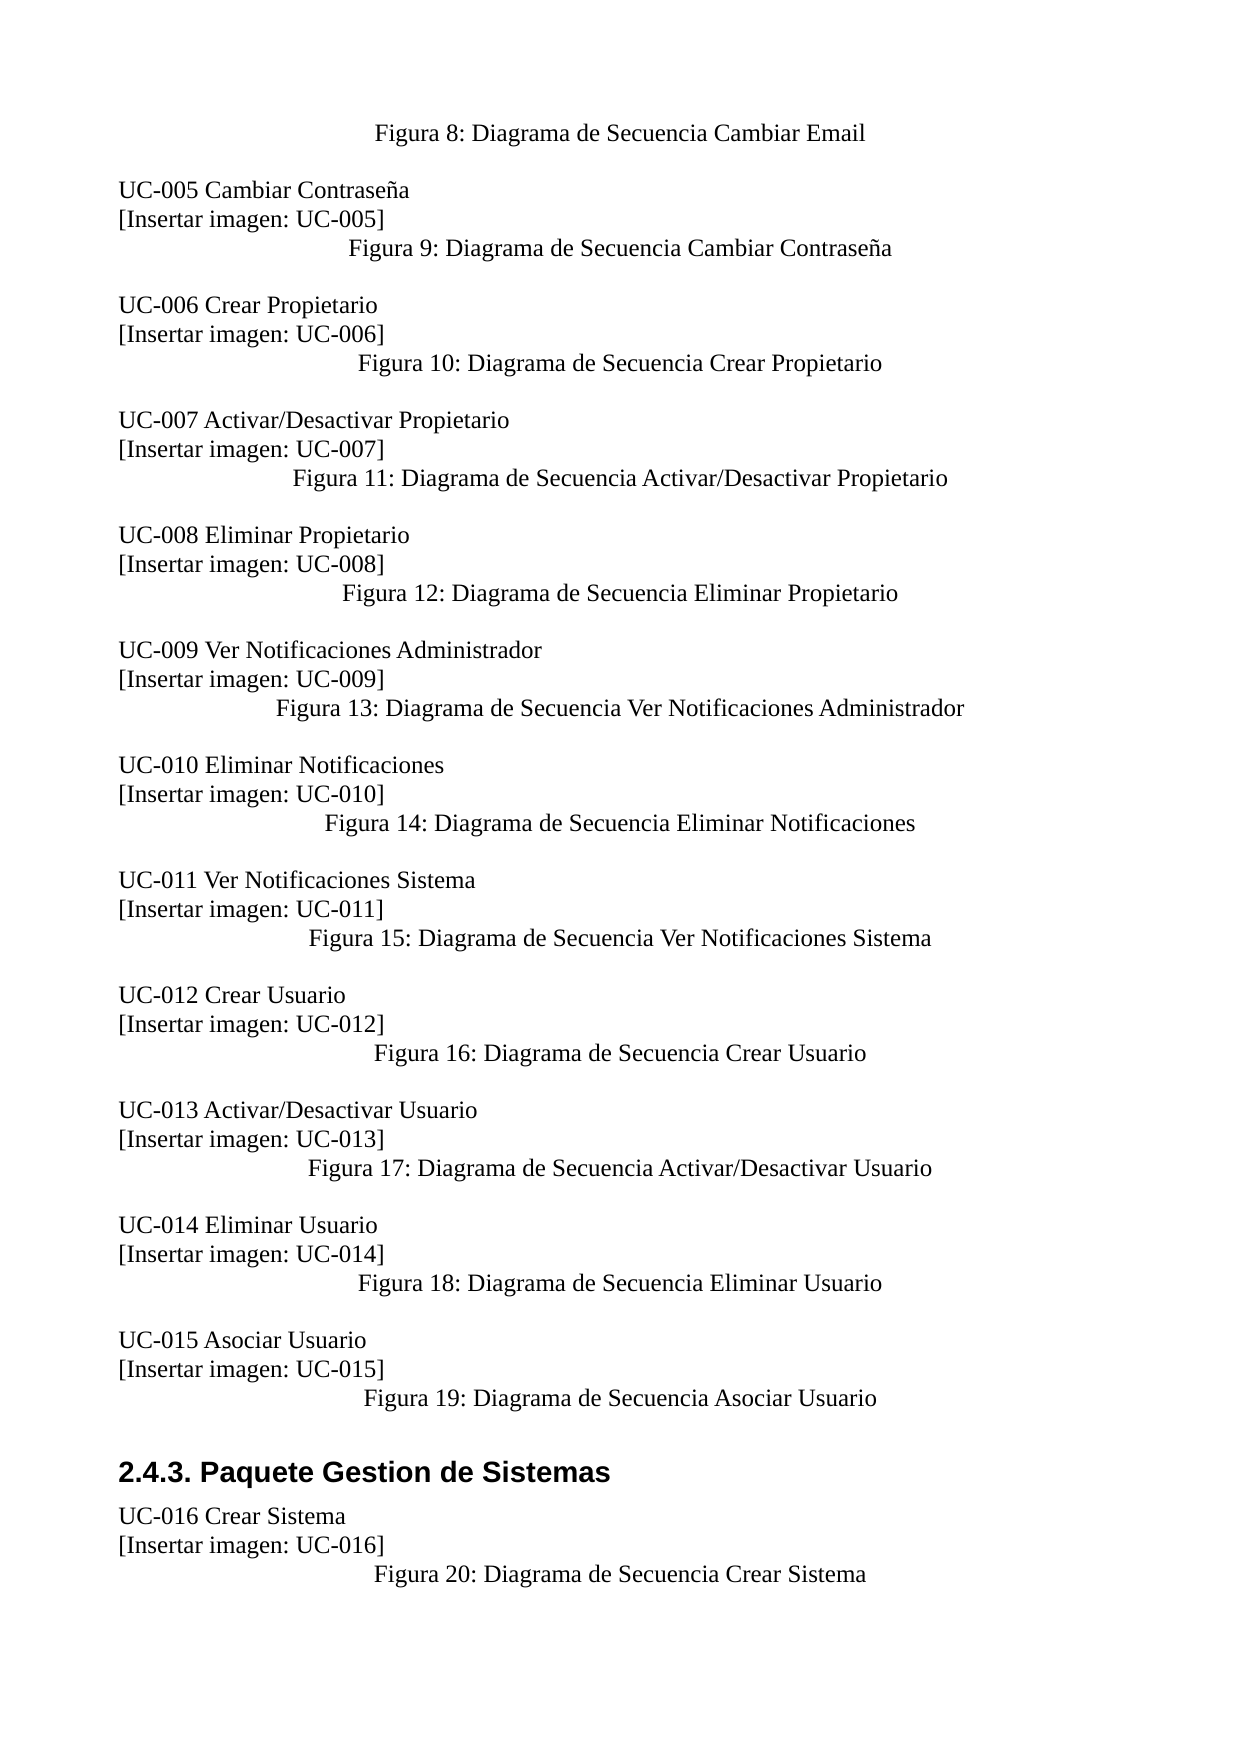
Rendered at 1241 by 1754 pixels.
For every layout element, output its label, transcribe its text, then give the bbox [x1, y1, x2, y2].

text Figura 8: Diagrama de Secuencia Cambiar Email [118, 118, 1122, 147]
text UC-006 Crear Propietario [118, 291, 1122, 319]
text UC-010 Eliminar Notificaciones [118, 751, 1122, 779]
text UC-005 Cambiar Contraseña [118, 176, 1122, 204]
text UC-014 Eliminar Usuario [118, 1211, 1122, 1239]
text Figura 15: Diagrama de Secuencia Ver Notificaciones Sistema [118, 923, 1122, 952]
text Figura 17: Diagrama de Secuencia Activar/Desactivar Usuario [118, 1153, 1122, 1182]
text [Insertar imagen: UC-016] [118, 1530, 1122, 1559]
text UC-007 Activar/Desactivar Propietario [118, 406, 1122, 434]
text [Insertar imagen: UC-014] [118, 1239, 1122, 1268]
text [Insertar imagen: UC-015] [118, 1354, 1122, 1383]
text [Insertar imagen: UC-006] [118, 319, 1122, 348]
text UC-015 Asociar Usuario [118, 1326, 1122, 1354]
text UC-008 Eliminar Propietario [118, 521, 1122, 549]
text Figura 18: Diagrama de Secuencia Eliminar Usuario [118, 1268, 1122, 1297]
text UC-011 Ver Notificaciones Sistema [118, 866, 1122, 894]
text UC-009 Ver Notificaciones Administrador [118, 636, 1122, 664]
text Figura 11: Diagrama de Secuencia Activar/Desactivar Propietario [118, 463, 1122, 492]
text UC-013 Activar/Desactivar Usuario [118, 1096, 1122, 1124]
text Figura 20: Diagrama de Secuencia Crear Sistema [118, 1559, 1122, 1588]
text Figura 12: Diagrama de Secuencia Eliminar Propietario [118, 578, 1122, 607]
text [Insertar imagen: UC-005] [118, 204, 1122, 233]
text [Insertar imagen: UC-013] [118, 1124, 1122, 1153]
text Figura 9: Diagrama de Secuencia Cambiar Contraseña [118, 233, 1122, 262]
text [Insertar imagen: UC-007] [118, 434, 1122, 463]
text UC-012 Crear Usuario [118, 981, 1122, 1009]
text [Insertar imagen: UC-009] [118, 664, 1122, 693]
text [Insertar imagen: UC-010] [118, 779, 1122, 808]
text Figura 16: Diagrama de Secuencia Crear Usuario [118, 1038, 1122, 1067]
text [Insertar imagen: UC-011] [118, 894, 1122, 923]
text Figura 13: Diagrama de Secuencia Ver Notificaciones Administrador [118, 693, 1122, 722]
text [Insertar imagen: UC-012] [118, 1009, 1122, 1038]
text UC-016 Crear Sistema [118, 1501, 1122, 1530]
text Figura 10: Diagrama de Secuencia Crear Propietario [118, 348, 1122, 377]
text Figura 19: Diagrama de Secuencia Asociar Usuario [118, 1383, 1122, 1412]
subtitle 2.4.3. Paquete Gestion de Sistemas [118, 1455, 1122, 1489]
text [Insertar imagen: UC-008] [118, 549, 1122, 578]
text Figura 14: Diagrama de Secuencia Eliminar Notificaciones [118, 808, 1122, 837]
